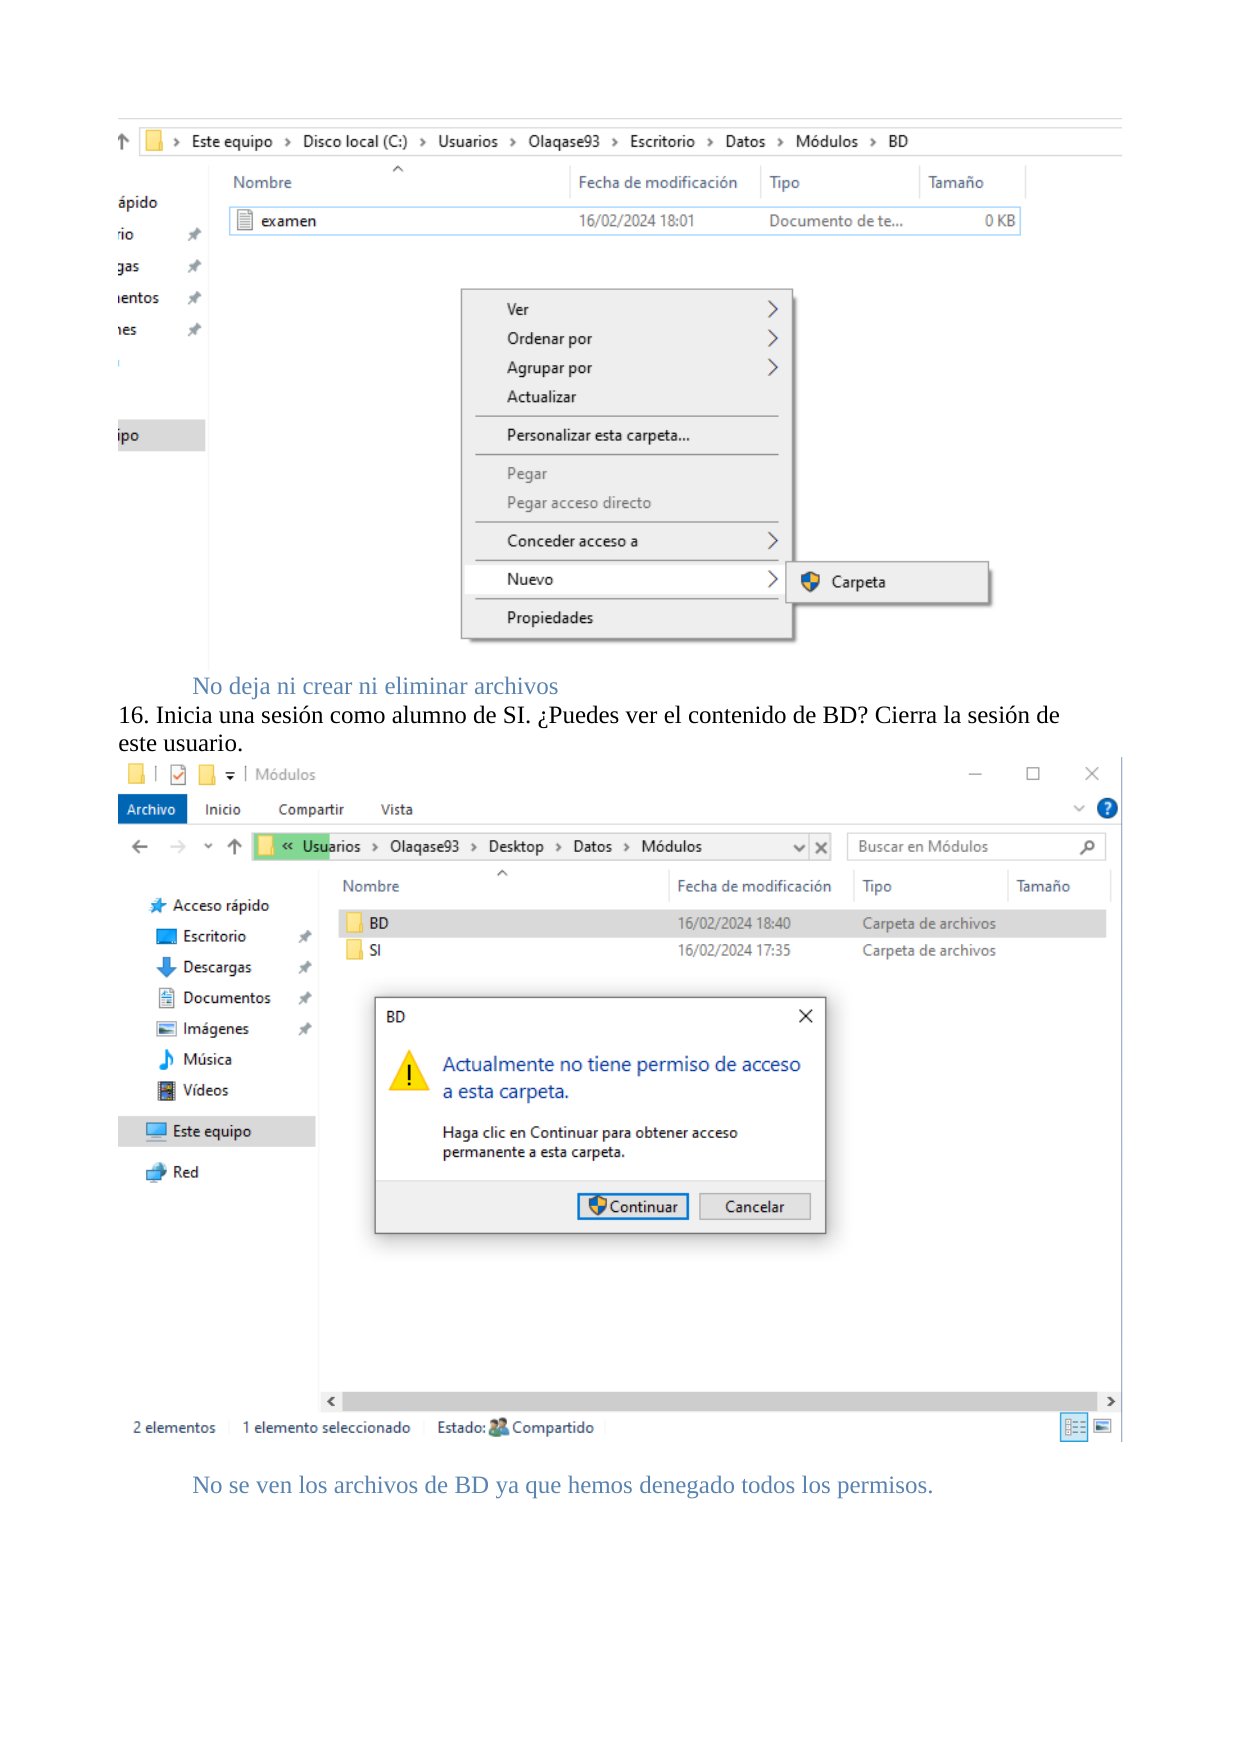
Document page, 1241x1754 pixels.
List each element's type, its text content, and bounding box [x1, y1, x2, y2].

text 16. Inicia una sesión como alumno de SI. ¿Puedes ver el contenido de BD? Cierra la sesión de [118, 700, 1122, 728]
text No se ven los archivos de BD ya que hemos denegado todos los permisos. [118, 1471, 1122, 1499]
text No deja ni crear ni eliminar archivos [118, 671, 1122, 700]
text este usuario. [118, 728, 1122, 757]
picture [118, 118, 1123, 671]
picture [118, 757, 1123, 1442]
